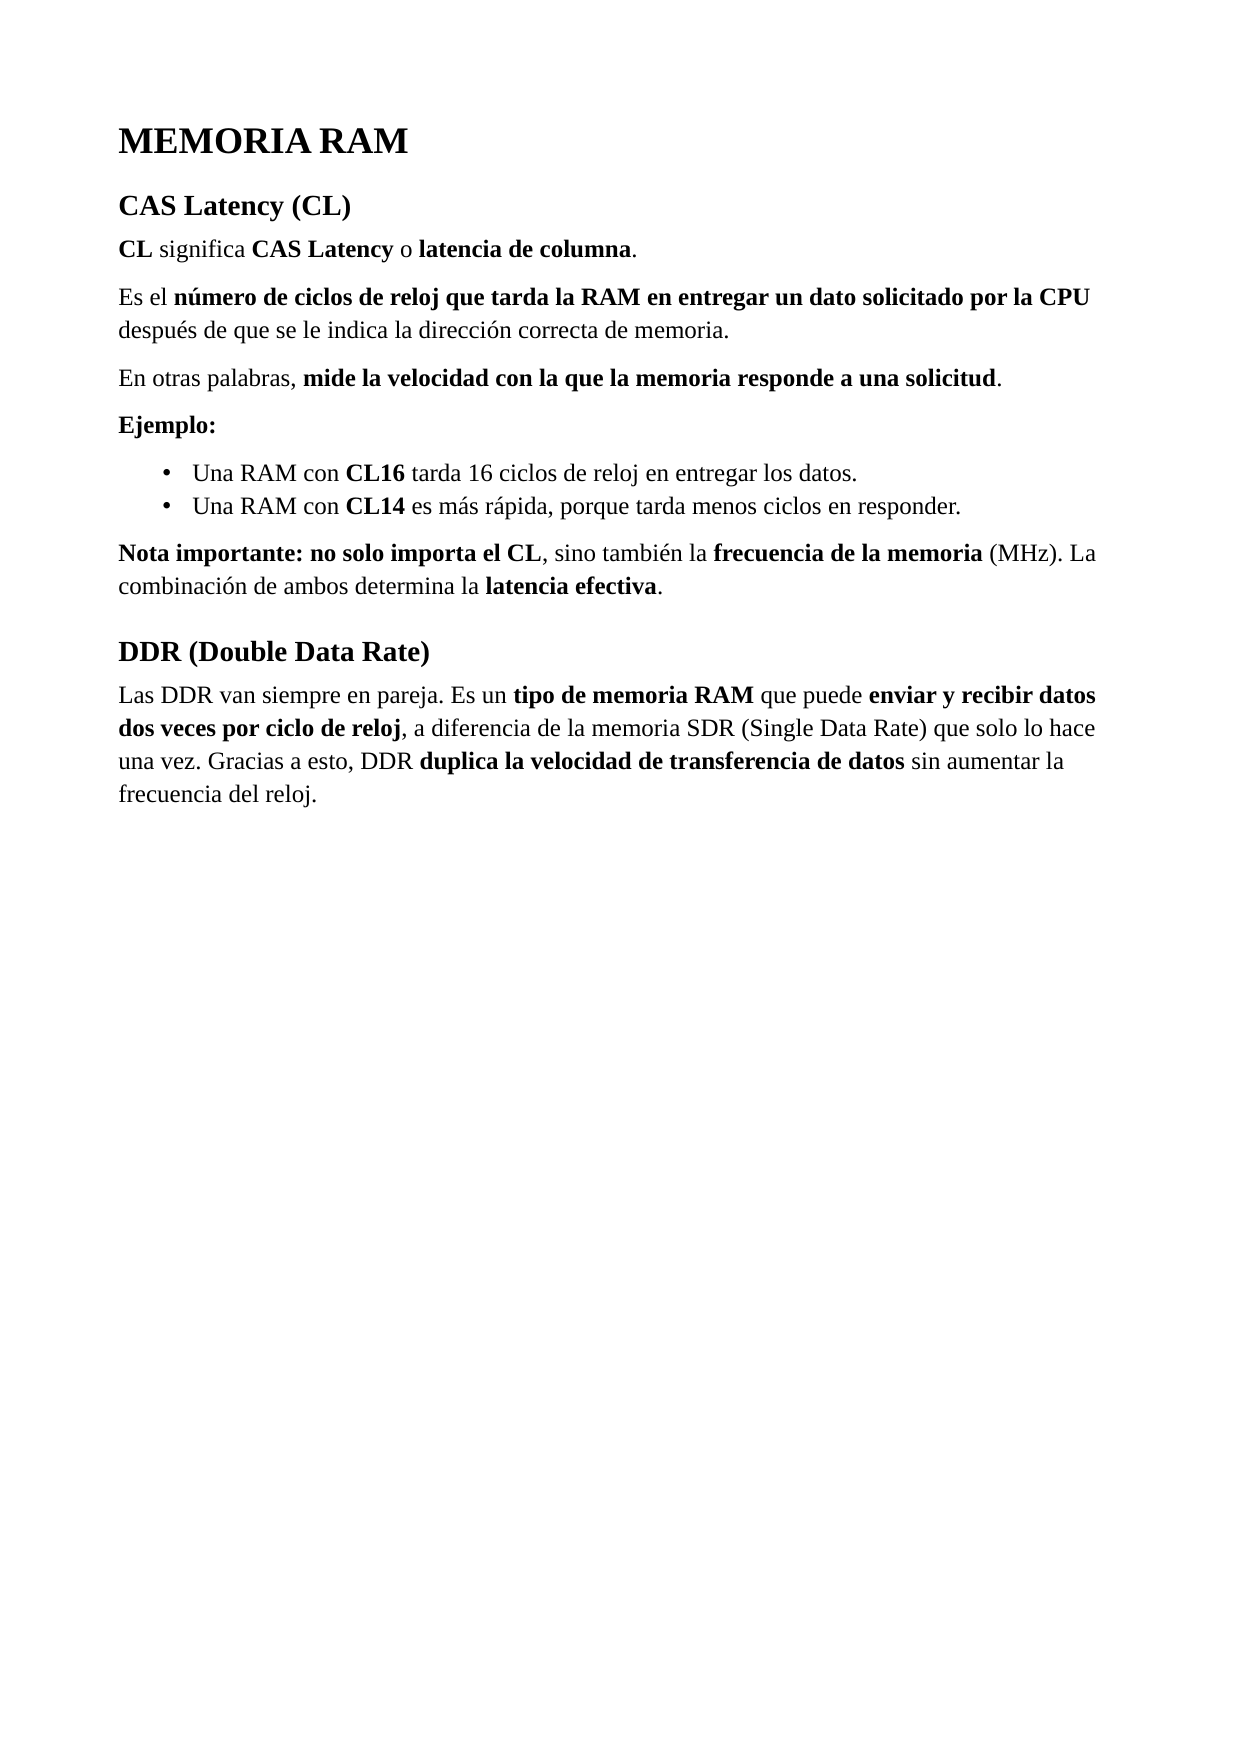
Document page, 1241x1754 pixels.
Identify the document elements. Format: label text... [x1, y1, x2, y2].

text En otras palabras, mide la velocidad con la que la memoria responde a una solicitud. [118, 363, 1122, 391]
text CL significa CAS Latency o latencia de columna. [118, 234, 1122, 263]
text Es el número de ciclos de reloj que tarda la RAM en entregar un dato solicitado por la CPU después de que se le indica la dirección correcta de memoria. [118, 282, 1122, 344]
list Una RAM con CL16 tarda 16 ciclos de reloj en entregar los datos. [162, 458, 1122, 487]
text Nota importante: no solo importa el CL, sino también la frecuencia de la memoria (MHz). La combinación de ambos determina la latencia efectiva. [118, 538, 1122, 600]
text Ejemplo: [118, 410, 1122, 439]
subtitle CAS Latency (CL) [118, 188, 1122, 222]
subtitle MEMORIA RAM [118, 118, 1122, 161]
text Las DDR van siempre en pareja. Es un tipo de memoria RAM que puede enviar y recibir datos dos veces por ciclo de reloj, a diferencia de la memoria SDR (Single Data Rate) que solo lo hace una vez. Gracias a esto, DDR duplica la velocidad de transferencia de datos sin aumentar la frecuencia del reloj. [118, 680, 1122, 807]
subtitle DDR (Double Data Rate) [118, 634, 1122, 667]
list Una RAM con CL14 es más rápida, porque tarda menos ciclos en responder. [162, 491, 1122, 519]
